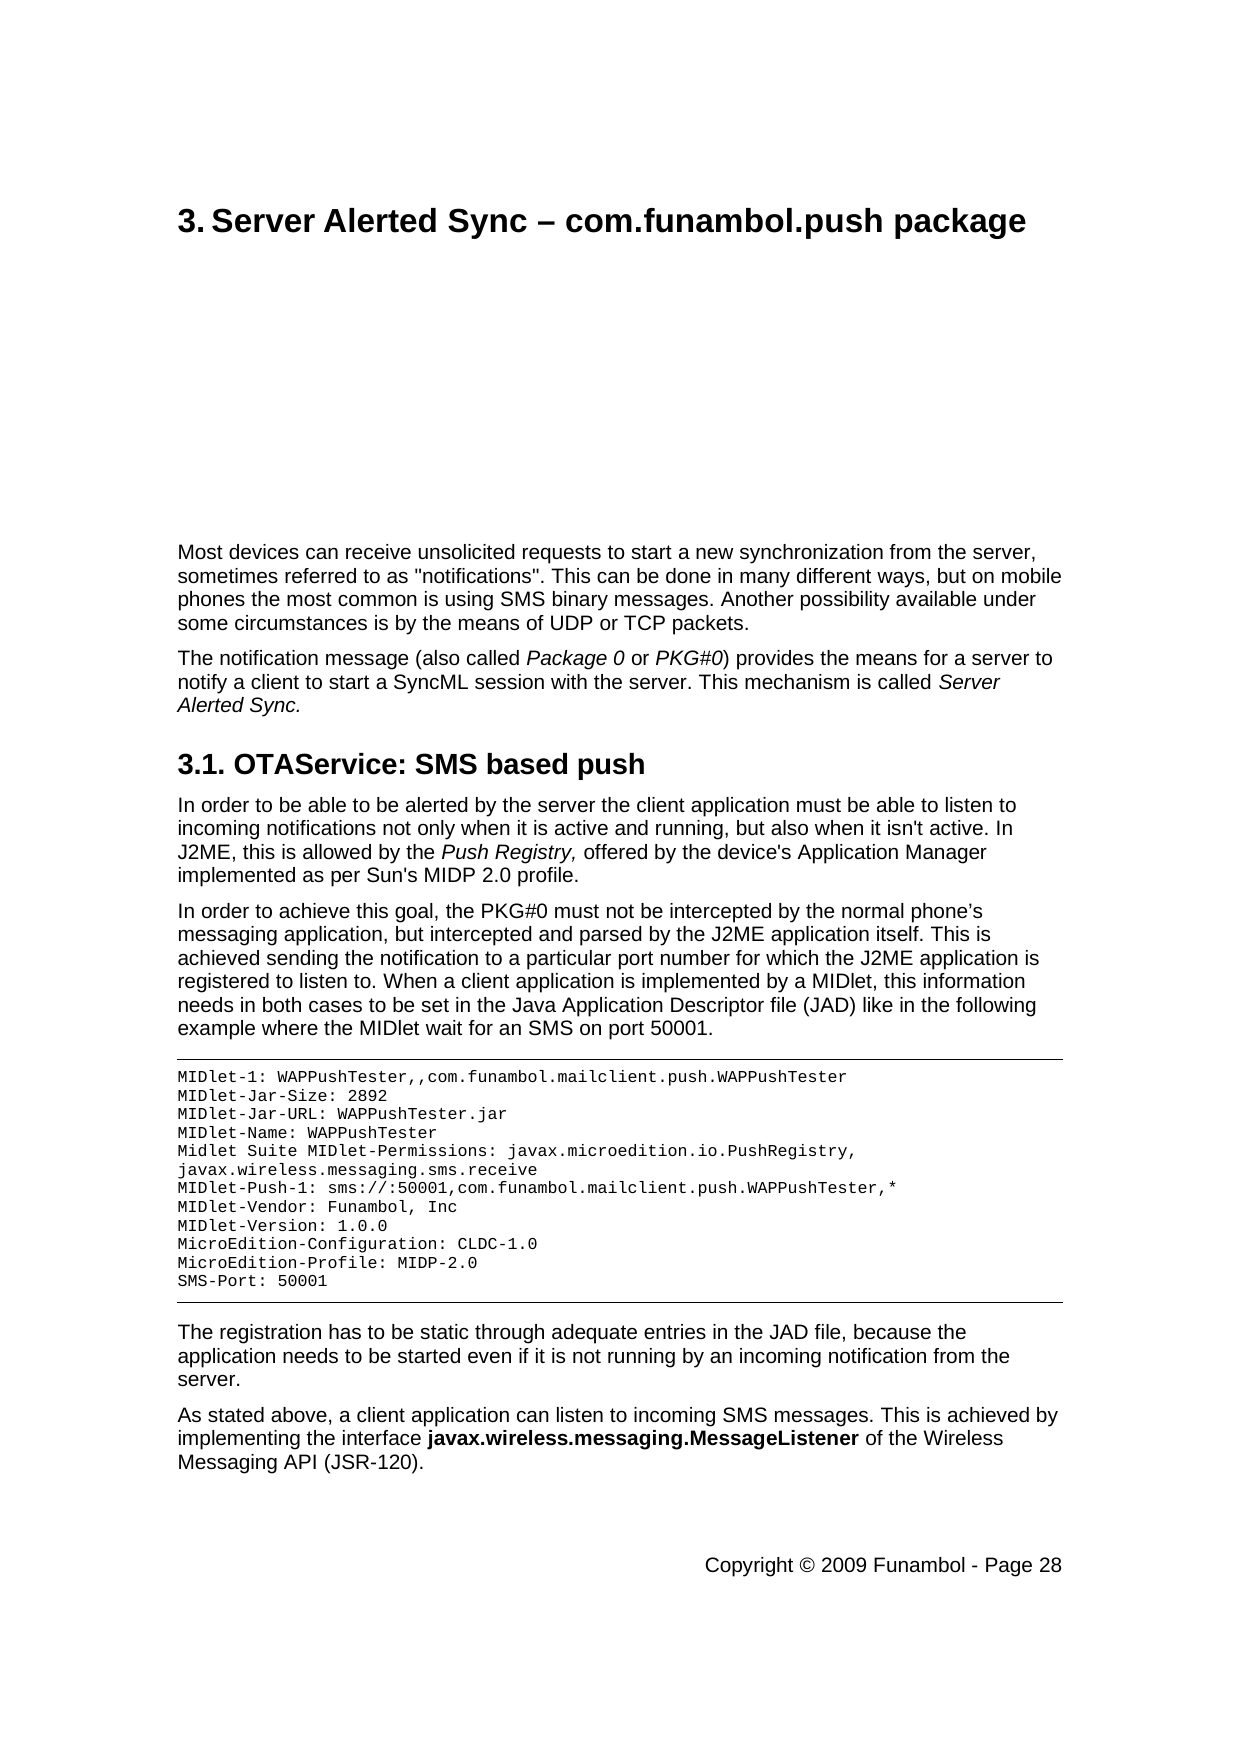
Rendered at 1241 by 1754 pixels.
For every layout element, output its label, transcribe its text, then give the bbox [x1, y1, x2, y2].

subtitle OTAService: SMS based push [177, 748, 1063, 781]
text The registration has to be static through adequate entries in the JAD file, because the application needs to be started even if it is not running by an incoming notification from the server. [177, 1321, 1063, 1391]
text In order to be able to be alerted by the server the client application must be able to listen to incoming notifications not only when it is active and running, but also when it isn't active. In J2ME, this is allowed by the Push Registry, offered by the device's Application Manager implemented as per Sun's MIDP 2.0 profile. [177, 793, 1063, 887]
text In order to achieve this goal, the PKG#0 must not be intercepted by the normal phone’s messaging application, but intercepted and parsed by the J2ME application itself. This is achieved sending the notification to a particular port number for which the J2ME application is registered to listen to. When a client application is implemented by a MIDlet, this information needs in both cases to be set in the Java Application Descriptor file (JAD) like in the following example where the MIDlet wait for an SMS on port 50001. [177, 899, 1063, 1040]
text As stated above, a client application can listen to incoming SMS messages. This is achieved by implementing the interface javax.wireless.messaging.MessageListener of the Wireless Messaging API (JSR-120). [177, 1403, 1063, 1474]
text Most devices can receive unsolicited requests to start a new synchronization from the server, sometimes referred to as "notifications". This can be done in many different ways, but on mobile phones the most common is using SMS binary messages. Another possibility available under some circumstances is by the means of UDP or TCP packets. [177, 541, 1063, 635]
subtitle Server Alerted Sync – com.funambol.push package [177, 202, 1063, 239]
text The notification message (also called Package 0 or PKG#0) provides the means for a server to notify a client to start a SyncML session with the server. This mechanism is called Server Alerted Sync. [177, 647, 1063, 717]
text MIDlet-1: WAPPushTester,,com.funambol.mailclient.push.WAPPushTester MIDlet-Jar-Size: 2892 MIDlet-Jar-URL: WAPPushTester.jar MIDlet-Name: WAPPushTester Midlet Suite MIDlet-Permissions: javax.microedition.io.PushRegistry, javax.wireless.messaging.sms.receive MIDlet-Push-1: sms://:50001,com.funambol.mailclient.push.WAPPushTester,* MIDlet-Vendor: Funambol, Inc MIDlet-Version: 1.0.0 MicroEdition-Configuration: CLDC-1.0 MicroEdition-Profile: MIDP-2.0 SMS-Port: 50001 [177, 1060, 1063, 1302]
